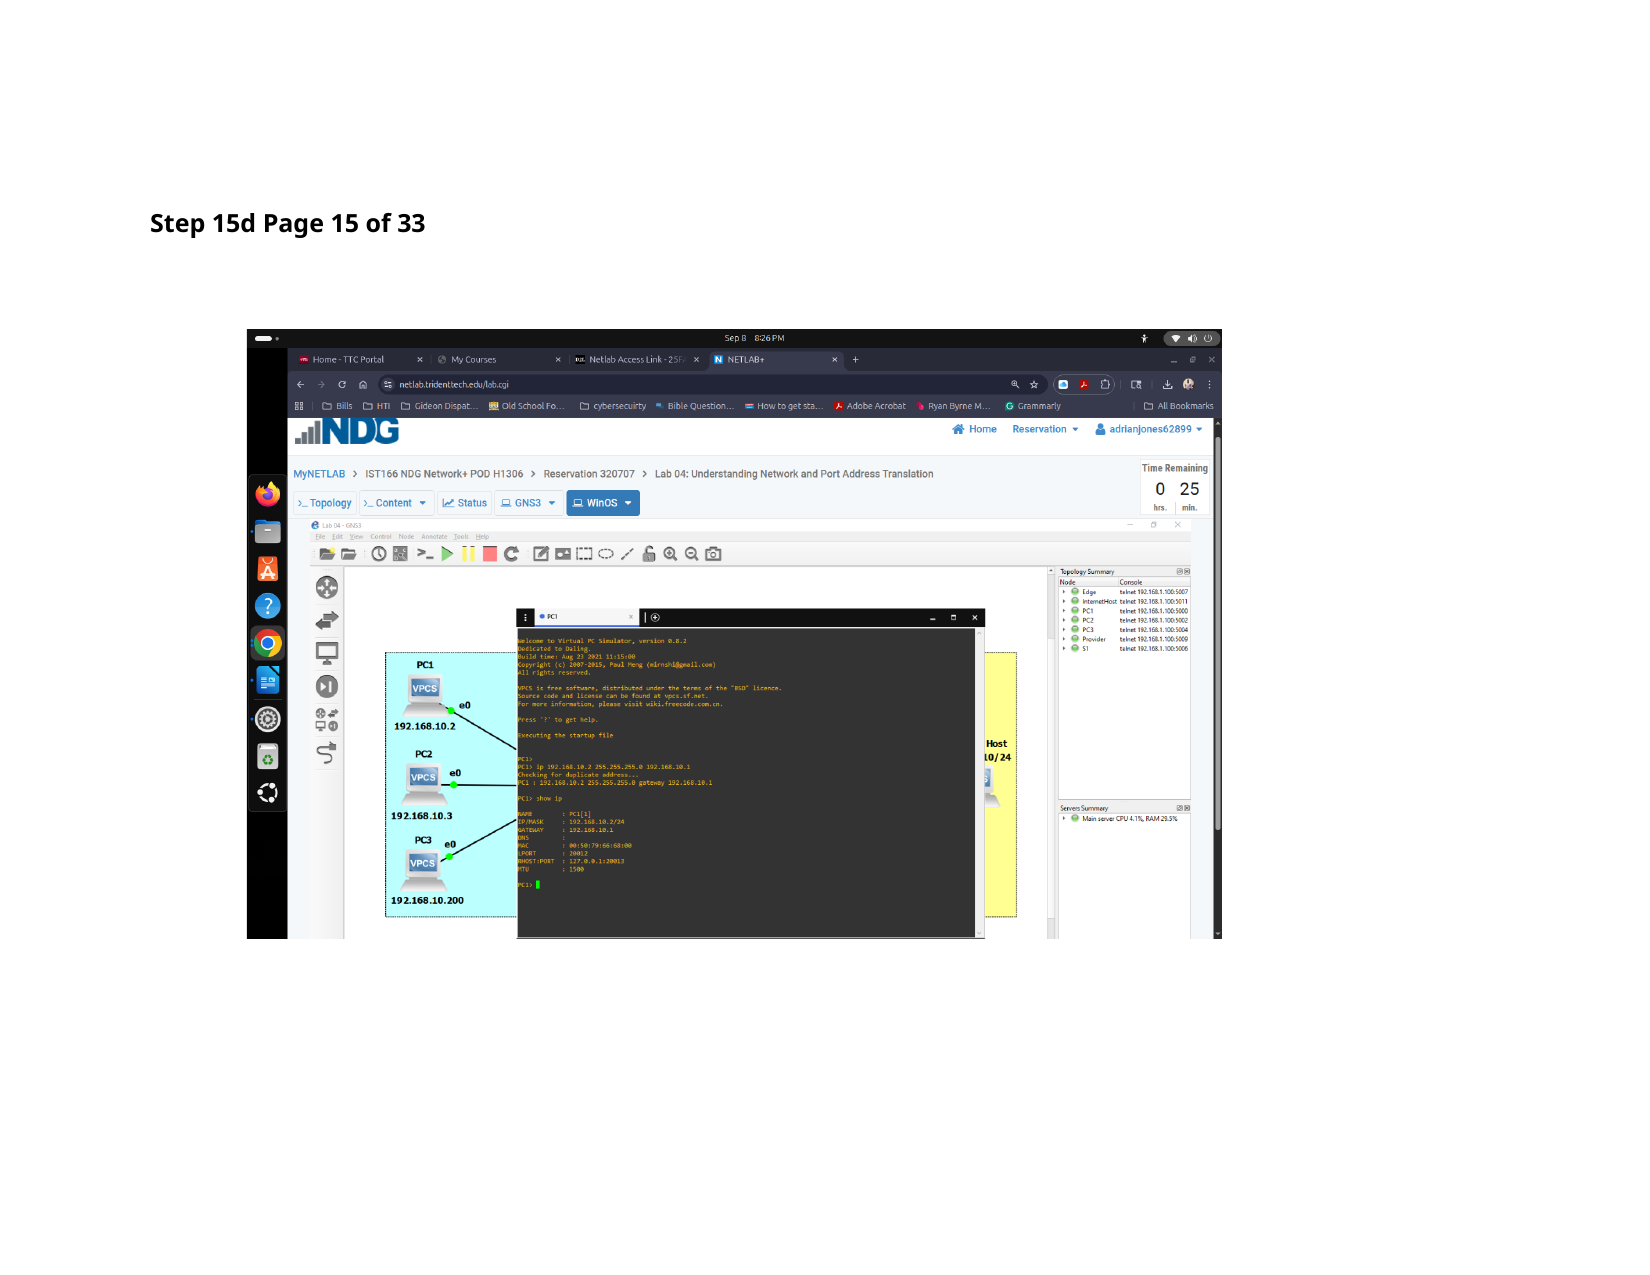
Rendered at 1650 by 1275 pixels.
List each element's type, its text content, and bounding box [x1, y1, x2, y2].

text Step 15d Page 15 of 33 [150, 206, 1500, 240]
picture [246, 329, 1222, 939]
